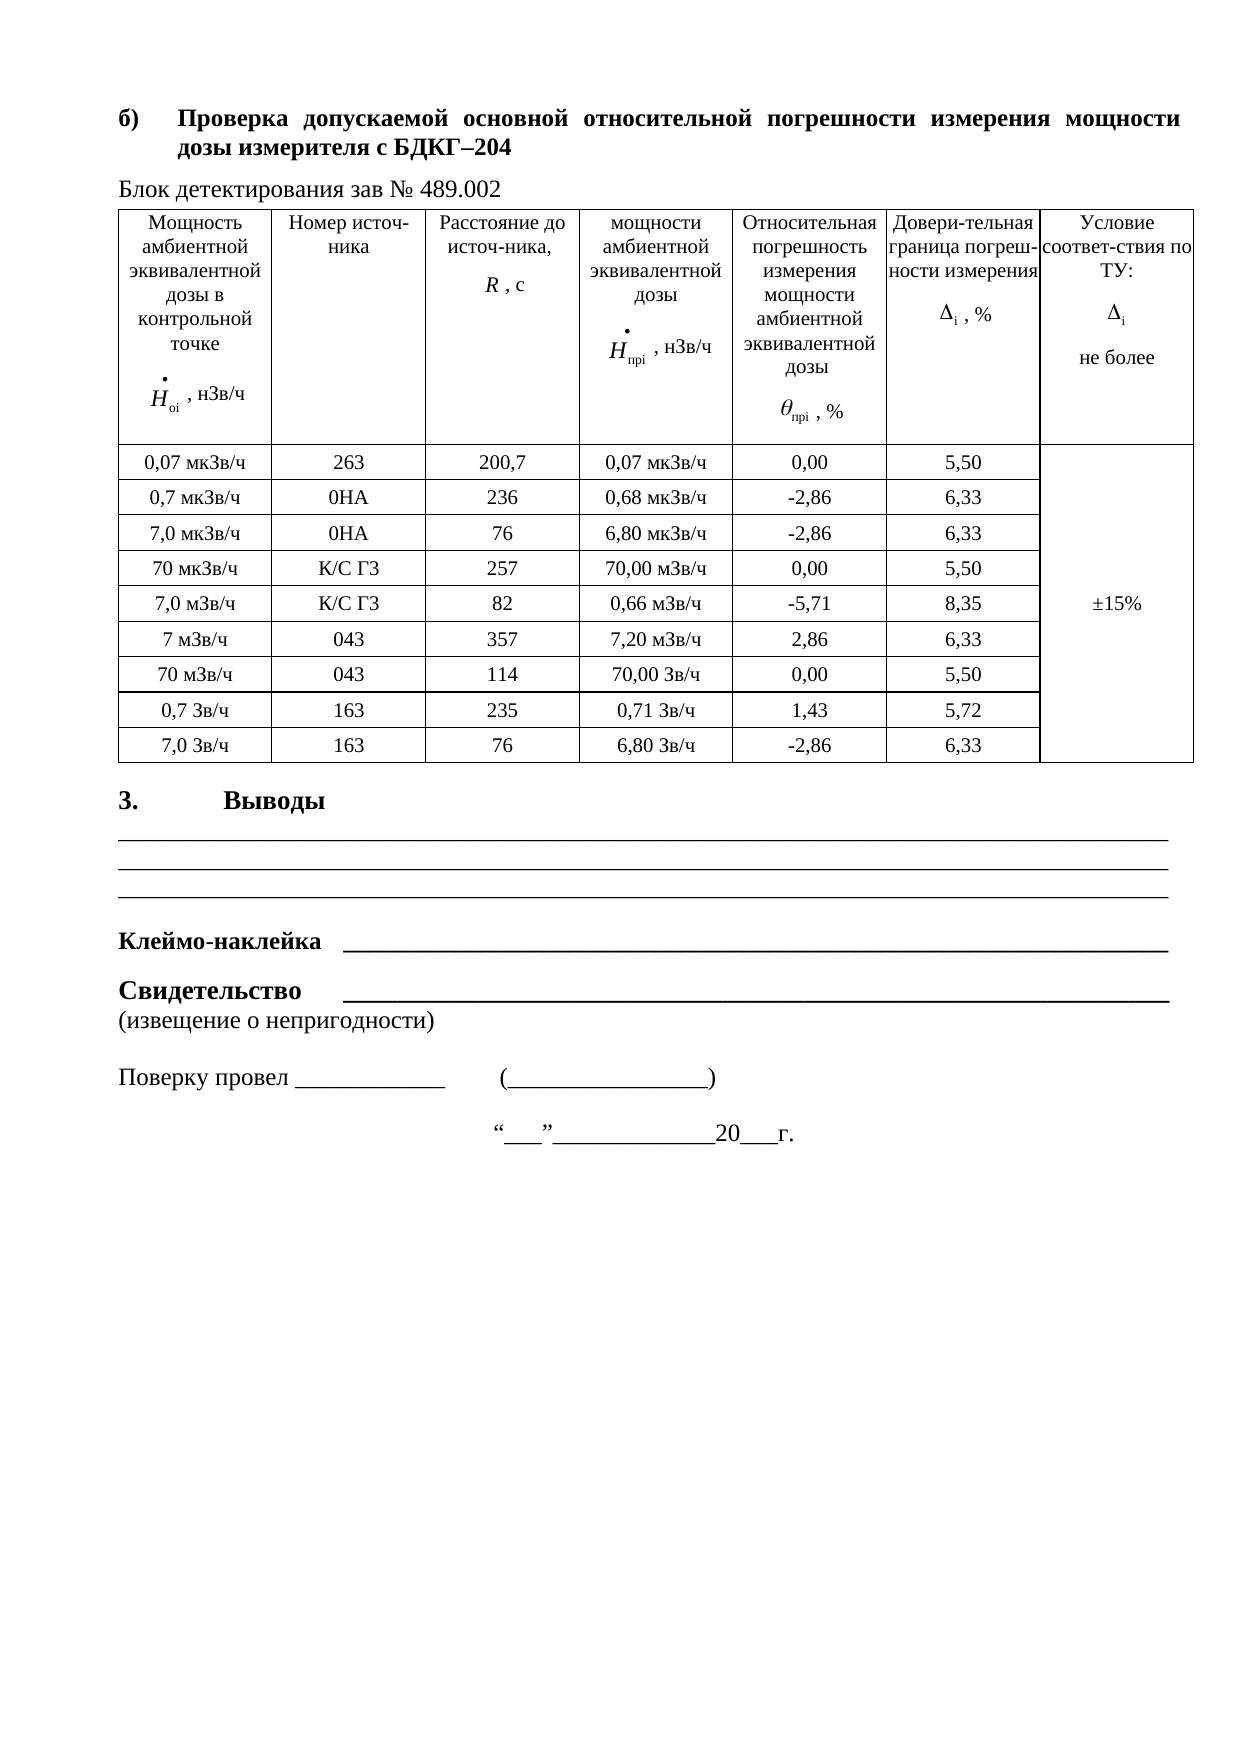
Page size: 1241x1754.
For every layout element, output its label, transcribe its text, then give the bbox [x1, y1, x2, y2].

text (извещение о непригодности) [118, 1005, 1194, 1034]
table_cell 76 [426, 515, 579, 550]
table_cell 7 мЗв/ч [119, 622, 271, 656]
table_cell 0,7 Зв/ч [119, 693, 271, 727]
table_cell -2,86 [733, 728, 886, 762]
table_header Условие соответ-ствия по ТУ: не более [1041, 210, 1193, 443]
text Поверку провел ____________ (________________) [118, 1062, 1194, 1091]
table_cell 7,0 Зв/ч [119, 728, 271, 762]
table_cell 7,0 мЗв/ч [119, 586, 271, 621]
table_cell 70 мкЗв/ч [119, 551, 271, 585]
table_cell 257 [426, 551, 579, 585]
table_cell 0НА [272, 515, 425, 550]
table_cell 114 [426, 657, 579, 691]
table_cell 200,7 [426, 445, 579, 479]
subtitle 3. Выводы [118, 784, 1194, 815]
table_cell 163 [272, 693, 425, 727]
table_header мощности амбиентной эквивалентной дозы , нЗв/ч [580, 210, 732, 443]
text ____________________________________________________________________________________ [118, 844, 1194, 872]
table_cell -2,86 [733, 515, 886, 550]
table_cell 70 мЗв/ч [119, 657, 271, 691]
table_cell 0,66 мЗв/ч [580, 586, 732, 621]
table_cell К/С Г3 [272, 551, 425, 585]
table_cell 357 [426, 622, 579, 656]
text Блок детектирования зав № 489.002 [118, 174, 1194, 203]
text “___”_____________20___г. [118, 1118, 1194, 1147]
table_cell -5,71 [733, 586, 886, 621]
table_cell 70,00 мЗв/ч [580, 551, 732, 585]
table_cell 263 [272, 445, 425, 479]
table_cell 0,71 Зв/ч [580, 693, 732, 727]
table_cell 0НА [272, 480, 425, 514]
table_cell -2,86 [733, 480, 886, 514]
table_cell 0,7 мкЗв/ч [119, 480, 271, 514]
table_cell 0,68 мкЗв/ч [580, 480, 732, 514]
table_cell ±15% [1041, 445, 1193, 762]
table_cell 043 [272, 657, 425, 691]
table_cell 6,33 [887, 622, 1039, 656]
table_cell К/С Г3 [272, 586, 425, 621]
table_cell 8,35 [887, 586, 1039, 621]
table_header Номер источ-ника [272, 210, 425, 443]
subtitle Свидетельство _____________________________________________________________ [118, 974, 1194, 1005]
table_header Мощность амбиентной эквивалентной дозы в контрольной точке , нЗв/ч [119, 210, 271, 443]
text б) Проверка допускаемой основной относительной погрешности измерения мощности дозы измерителя с БДКГ–204 [118, 103, 1181, 161]
table_cell 6,33 [887, 480, 1039, 514]
table_cell 163 [272, 728, 425, 762]
table_cell 1,43 [733, 693, 886, 727]
table_cell 6,33 [887, 728, 1039, 762]
table_header Расстояние до источ-ника, , с [426, 210, 579, 443]
table_cell 7,20 мЗв/ч [580, 622, 732, 656]
table_cell 5,50 [887, 551, 1039, 585]
table_cell 235 [426, 693, 579, 727]
table_cell 70,00 Зв/ч [580, 657, 732, 691]
text ____________________________________________________________________________________ [118, 815, 1194, 844]
table_cell 0,00 [733, 657, 886, 691]
table_cell 7,0 мкЗв/ч [119, 515, 271, 550]
table_cell 6,80 мкЗв/ч [580, 515, 732, 550]
table_cell 0,00 [733, 445, 886, 479]
text ____________________________________________________________________________________ [118, 872, 1194, 901]
table_header Довери-тельная граница погреш-ности измерения , % [887, 210, 1039, 443]
table_cell 76 [426, 728, 579, 762]
table_cell 5,50 [887, 657, 1039, 691]
table_cell 043 [272, 622, 425, 656]
table_cell 6,33 [887, 515, 1039, 550]
table_header Относительная погрешность измерения мощности амбиентной эквивалентной дозы , % [733, 210, 886, 443]
table_cell 5,50 [887, 445, 1039, 479]
table_cell 0,07 мкЗв/ч [580, 445, 732, 479]
table_cell 0,00 [733, 551, 886, 585]
table_cell 2,86 [733, 622, 886, 656]
table_cell 5,72 [887, 693, 1039, 727]
table_cell 82 [426, 586, 579, 621]
table_cell 6,80 Зв/ч [580, 728, 732, 762]
table_cell 236 [426, 480, 579, 514]
subtitle Клеймо-наклейка __________________________________________________________________ [118, 926, 1194, 955]
table_cell 0,07 мкЗв/ч [119, 445, 271, 479]
